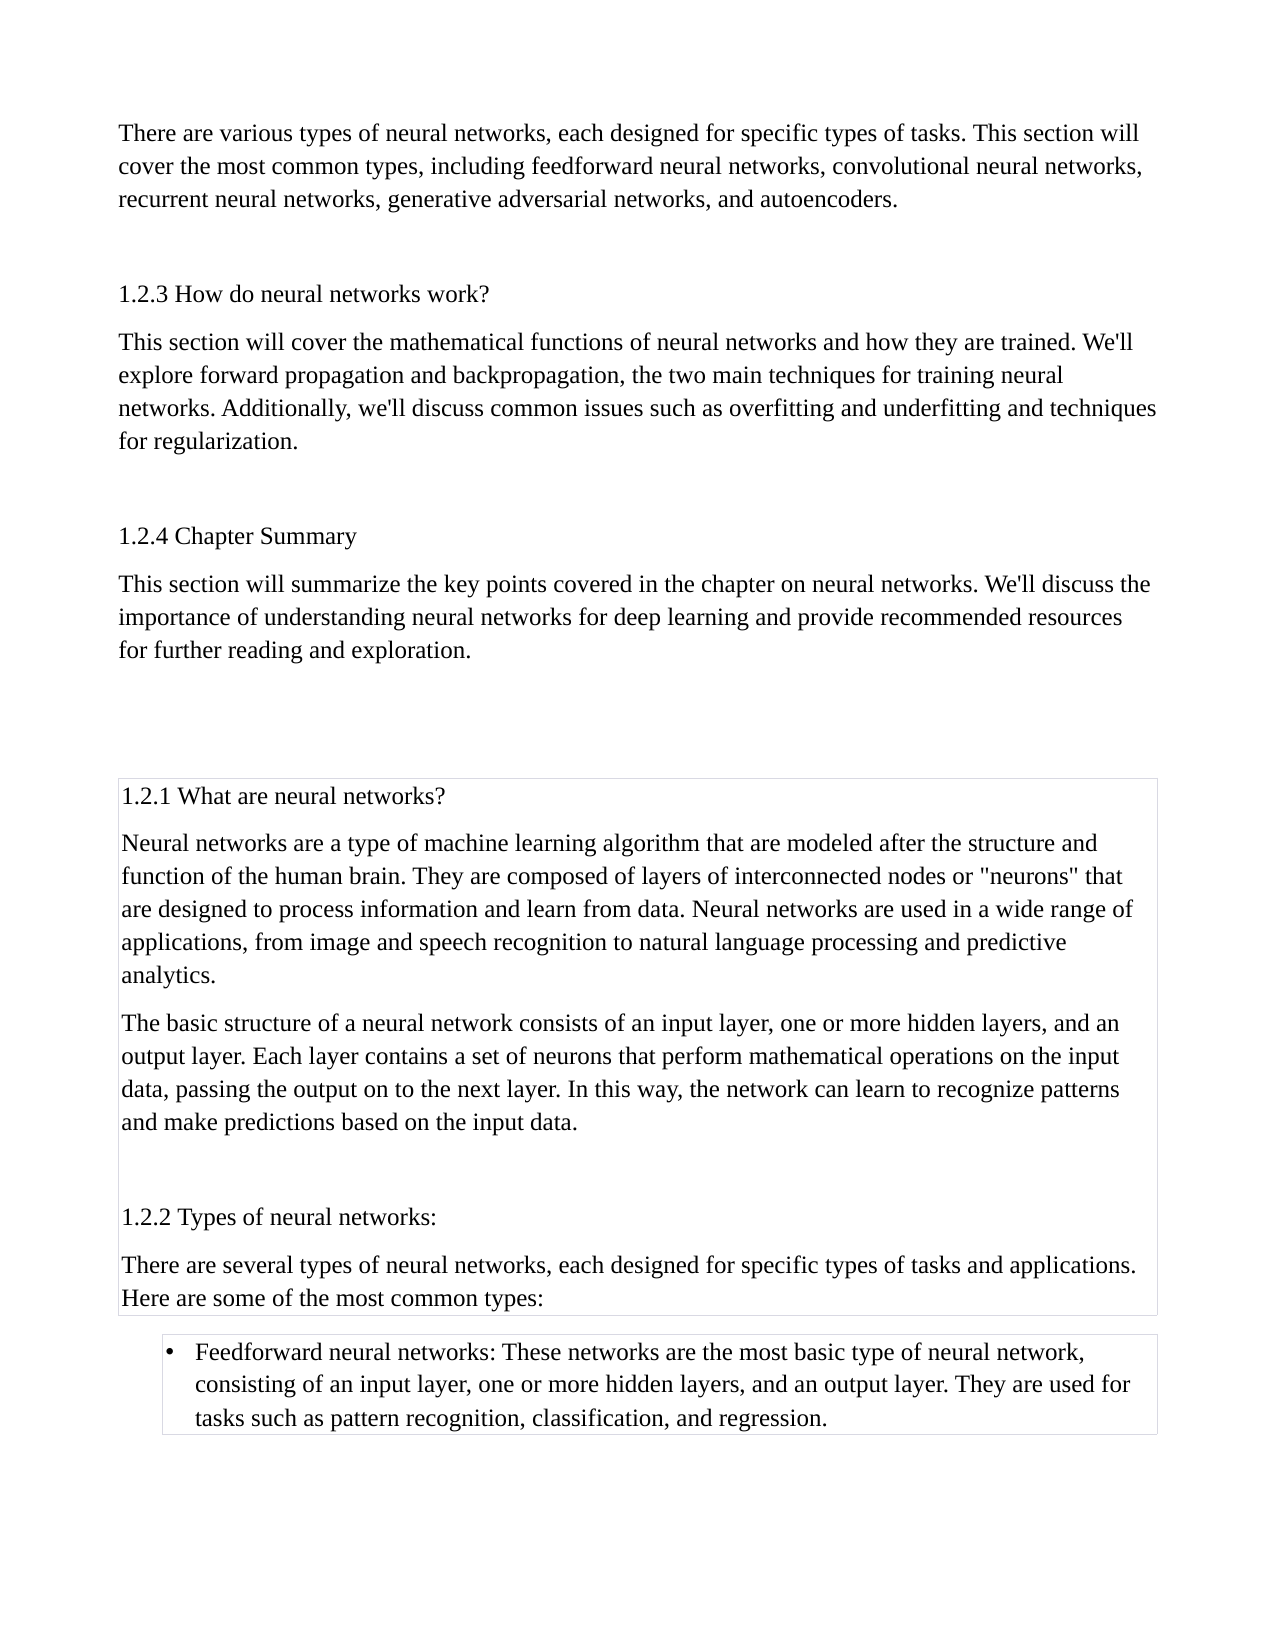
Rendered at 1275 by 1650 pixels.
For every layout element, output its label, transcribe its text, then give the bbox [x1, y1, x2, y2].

text This section will summarize the key points covered in the chapter on neural networks. We'll discuss the importance of understanding neural networks for deep learning and provide recommended resources for further reading and exploration. [118, 569, 1157, 664]
text 1.2.1 What are neural networks? [119, 779, 1157, 809]
text Neural networks are a type of machine learning algorithm that are modeled after the structure and function of the human brain. They are composed of layers of interconnected nodes or "neurons" that are designed to process information and learn from data. Neural networks are used in a wide range of applications, from image and speech recognition to natural language processing and predictive analytics. [119, 825, 1157, 989]
text This section will cover the mathematical functions of neural networks and how they are trained. We'll explore forward propagation and backpropagation, the two main techniques for training neural networks. Additionally, we'll discuss common issues such as overfitting and underfitting and techniques for regularization. [118, 327, 1157, 455]
text There are various types of neural networks, each designed for specific types of tasks. This section will cover the most common types, including feedforward neural networks, convolutional neural networks, recurrent neural networks, generative adversarial networks, and autoencoders. [118, 118, 1157, 213]
text 1.2.4 Chapter Summary [118, 521, 1157, 550]
text 1.2.3 How do neural networks work? [118, 279, 1157, 308]
list Feedforward neural networks: These networks are the most basic type of neural network, consisting of an input layer, one or more hidden layers, and an output layer. They are used for tasks such as pattern recognition, classification, and regression. [163, 1335, 1157, 1434]
text There are several types of neural networks, each designed for specific types of tasks and applications. Here are some of the most common types: [119, 1247, 1157, 1315]
text 1.2.2 Types of neural networks: [119, 1199, 1157, 1231]
text The basic structure of a neural network consists of an input layer, one or more hidden layers, and an output layer. Each layer contains a set of neurons that perform mathematical operations on the input data, passing the output on to the next layer. In this way, the network can learn to recognize patterns and make predictions based on the input data. [119, 1005, 1157, 1136]
